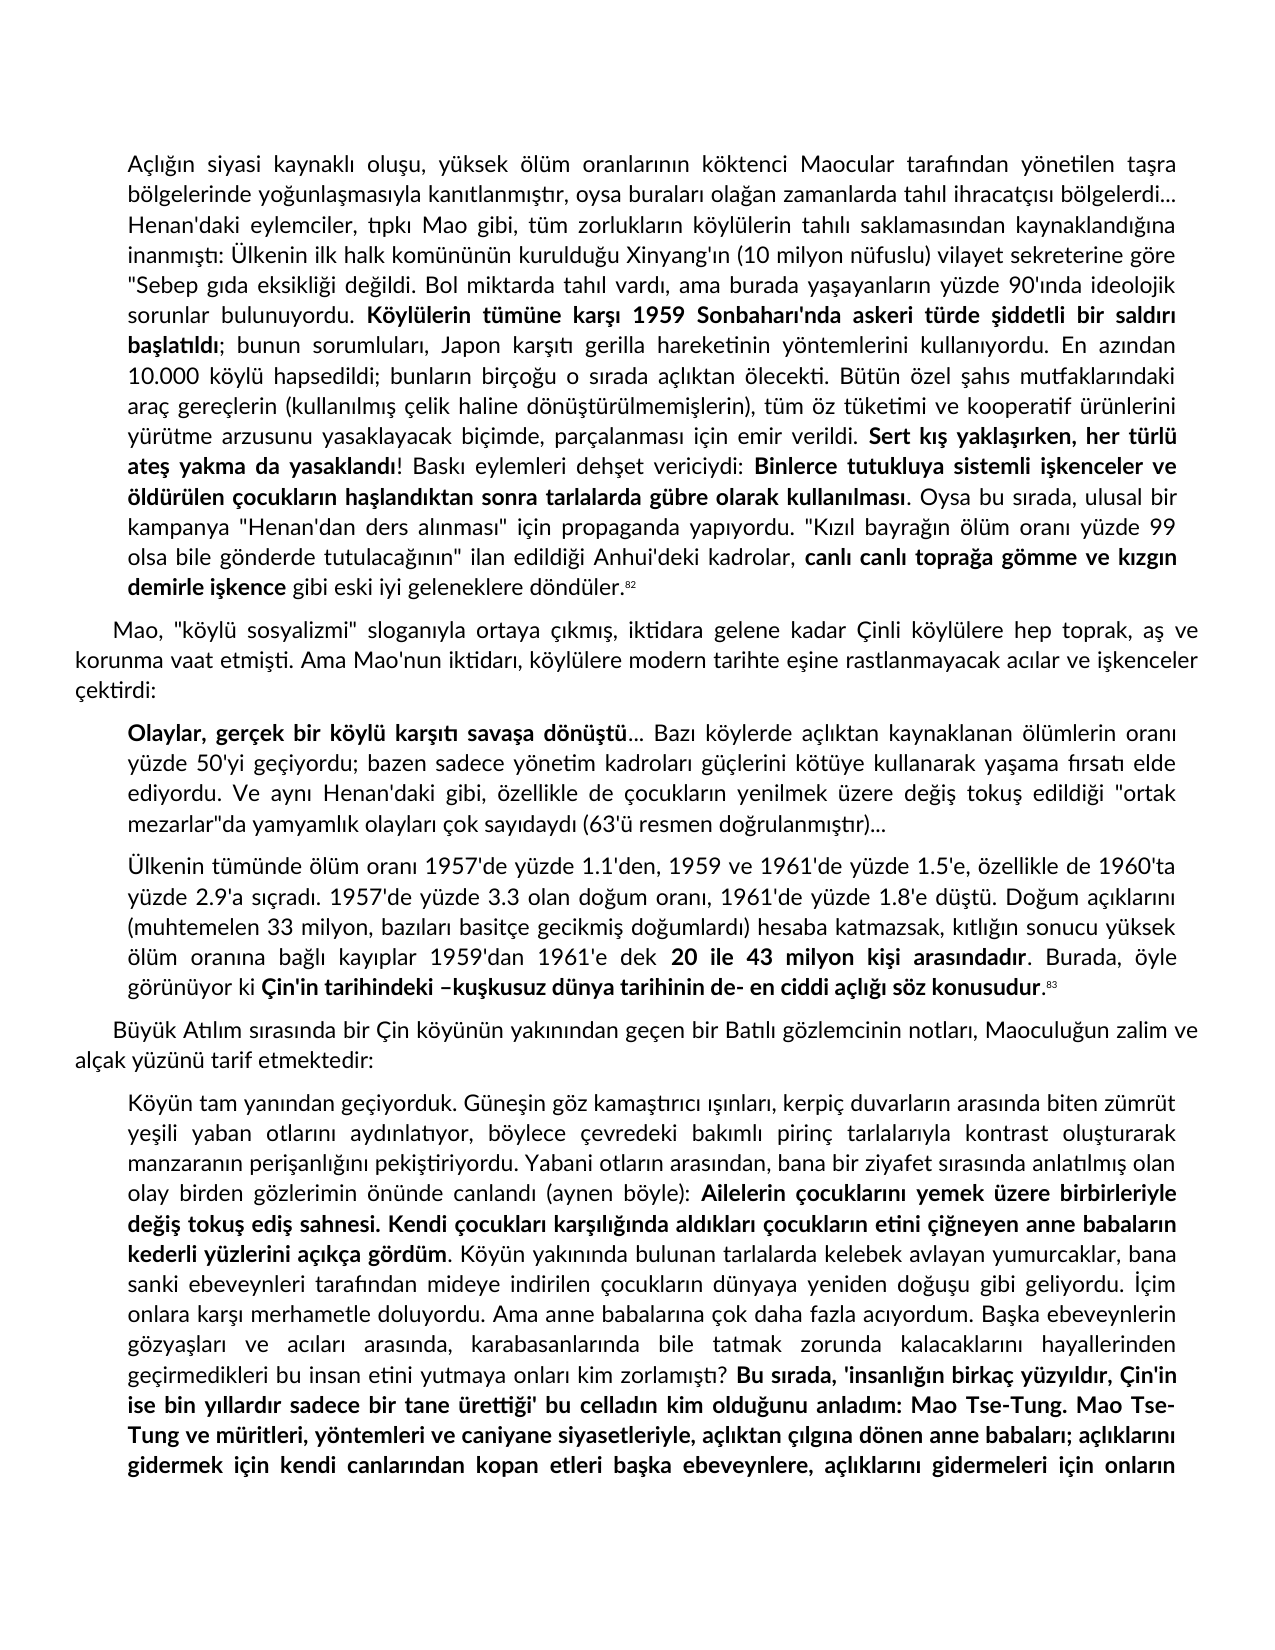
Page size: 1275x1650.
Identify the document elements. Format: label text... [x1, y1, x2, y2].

text Ülkenin tümünde ölüm oranı 1957'de yüzde 1.1'den, 1959 ve 1961'de yüzde 1.5'e, özellikle de 1960'ta yüzde 2.9'a sıçradı. 1957'de yüzde 3.3 olan doğum oranı, 1961'de yüzde 1.8'e düştü. Doğum açıklarını (muhtemelen 33 milyon, bazıları basitçe gecikmiş doğumlardı) hesaba katmazsak, kıtlığın sonucu yüksek ölüm oranına bağlı kayıplar 1959'dan 1961'e dek 20 ile 43 milyon kişi arasındadır. Burada, öyle görünüyor ki Çin'in tarihindeki –kuşkusuz dünya tarihinin de- en ciddi açlığı söz konusudur.83 [127, 852, 1177, 1000]
text Büyük Atılım sırasında bir Çin köyünün yakınından geçen bir Batılı gözlemcinin notları, Maoculuğun zalim ve alçak yüzünü tarif etmektedir: [75, 1016, 1200, 1073]
text Mao, "köylü sosyalizmi" sloganıyla ortaya çıkmış, iktidara gelene kadar Çinli köylülere hep toprak, aş ve korunma vaat etmişti. Ama Mao'nun iktidarı, köylülere modern tarihte eşine rastlanmayacak acılar ve işkenceler çektirdi: [75, 616, 1200, 703]
text Açlığın siyasi kaynaklı oluşu, yüksek ölüm oranlarının köktenci Maocular tarafından yönetilen taşra bölgelerinde yoğunlaşmasıyla kanıtlanmıştır, oysa buraları olağan zamanlarda tahıl ihracatçısı bölgelerdi... Henan'daki eylemciler, tıpkı Mao gibi, tüm zorlukların köylülerin tahılı saklamasından kaynaklandığına inanmıştı: Ülkenin ilk halk komününün kurulduğu Xinyang'ın (10 milyon nüfuslu) vilayet sekreterine göre "Sebep gıda eksikliği değildi. Bol miktarda tahıl vardı, ama burada yaşayanların yüzde 90'ında ideolojik sorunlar bulunuyordu. Köylülerin tümüne karşı 1959 Sonbaharı'nda askeri türde şiddetli bir saldırı başlatıldı; bunun sorumluları, Japon karşıtı gerilla hareketinin yöntemlerini kullanıyordu. En azından 10.000 köylü hapsedildi; bunların birçoğu o sırada açlıktan ölecekti. Bütün özel şahıs mutfaklarındaki araç gereçlerin (kullanılmış çelik haline dönüştürülmemişlerin), tüm öz tüketimi ve kooperatif ürünlerini yürütme arzusunu yasaklayacak biçimde, parçalanması için emir verildi. Sert kış yaklaşırken, her türlü ateş yakma da yasaklandı! Baskı eylemleri dehşet vericiydi: Binlerce tutukluya sistemli işkenceler ve öldürülen çocukların haşlandıktan sonra tarlalarda gübre olarak kullanılması. Oysa bu sırada, ulusal bir kampanya "Henan'dan ders alınması" için propaganda yapıyordu. "Kızıl bayrağın ölüm oranı yüzde 99 olsa bile gönderde tutulacağının" ilan edildiği Anhui'deki kadrolar, canlı canlı toprağa gömme ve kızgın demirle işkence gibi eski iyi geleneklere döndüler.82 [127, 150, 1177, 600]
text Köyün tam yanından geçiyorduk. Güneşin göz kamaştırıcı ışınları, kerpiç duvarların arasında biten zümrüt yeşili yaban otlarını aydınlatıyor, böylece çevredeki bakımlı pirinç tarlalarıyla kontrast oluşturarak manzaranın perişanlığını pekiştiriyordu. Yabani otların arasından, bana bir ziyafet sırasında anlatılmış olan olay birden gözlerimin önünde canlandı (aynen böyle): Ailelerin çocuklarını yemek üzere birbirleriyle değiş tokuş ediş sahnesi. Kendi çocukları karşılığında aldıkları çocukların etini çiğneyen anne babaların kederli yüzlerini açıkça gördüm. Köyün yakınında bulunan tarlalarda kelebek avlayan yumurcaklar, bana sanki ebeveynleri tarafından mideye indirilen çocukların dünyaya yeniden doğuşu gibi geliyordu. İçim onlara karşı merhametle doluyordu. Ama anne babalarına çok daha fazla acıyordum. Başka ebeveynlerin gözyaşları ve acıları arasında, karabasanlarında bile tatmak zorunda kalacaklarını hayallerinden geçirmedikleri bu insan etini yutmaya onları kim zorlamıştı? Bu sırada, 'insanlığın birkaç yüzyıldır, Çin'in ise bin yıllardır sadece bir tane ürettiği' bu celladın kim olduğunu anladım: Mao Tse-Tung. Mao Tse-Tung ve müritleri, yöntemleri ve caniyane siyasetleriyle, açlıktan çılgına dönen anne babaları; açlıklarını gidermek için kendi canlarından kopan etleri başka ebeveynlere, açlıklarını gidermeleri için onların [127, 1088, 1177, 1478]
text Olaylar, gerçek bir köylü karşıtı savaşa dönüştü... Bazı köylerde açlıktan kaynaklanan ölümlerin oranı yüzde 50'yi geçiyordu; bazen sadece yönetim kadroları güçlerini kötüye kullanarak yaşama fırsatı elde ediyordu. Ve aynı Henan'daki gibi, özellikle de çocukların yenilmek üzere değiş tokuş edildiği "ortak mezarlar"da yamyamlık olayları çok sayıdaydı (63'ü resmen doğrulanmıştır)... [127, 719, 1177, 837]
